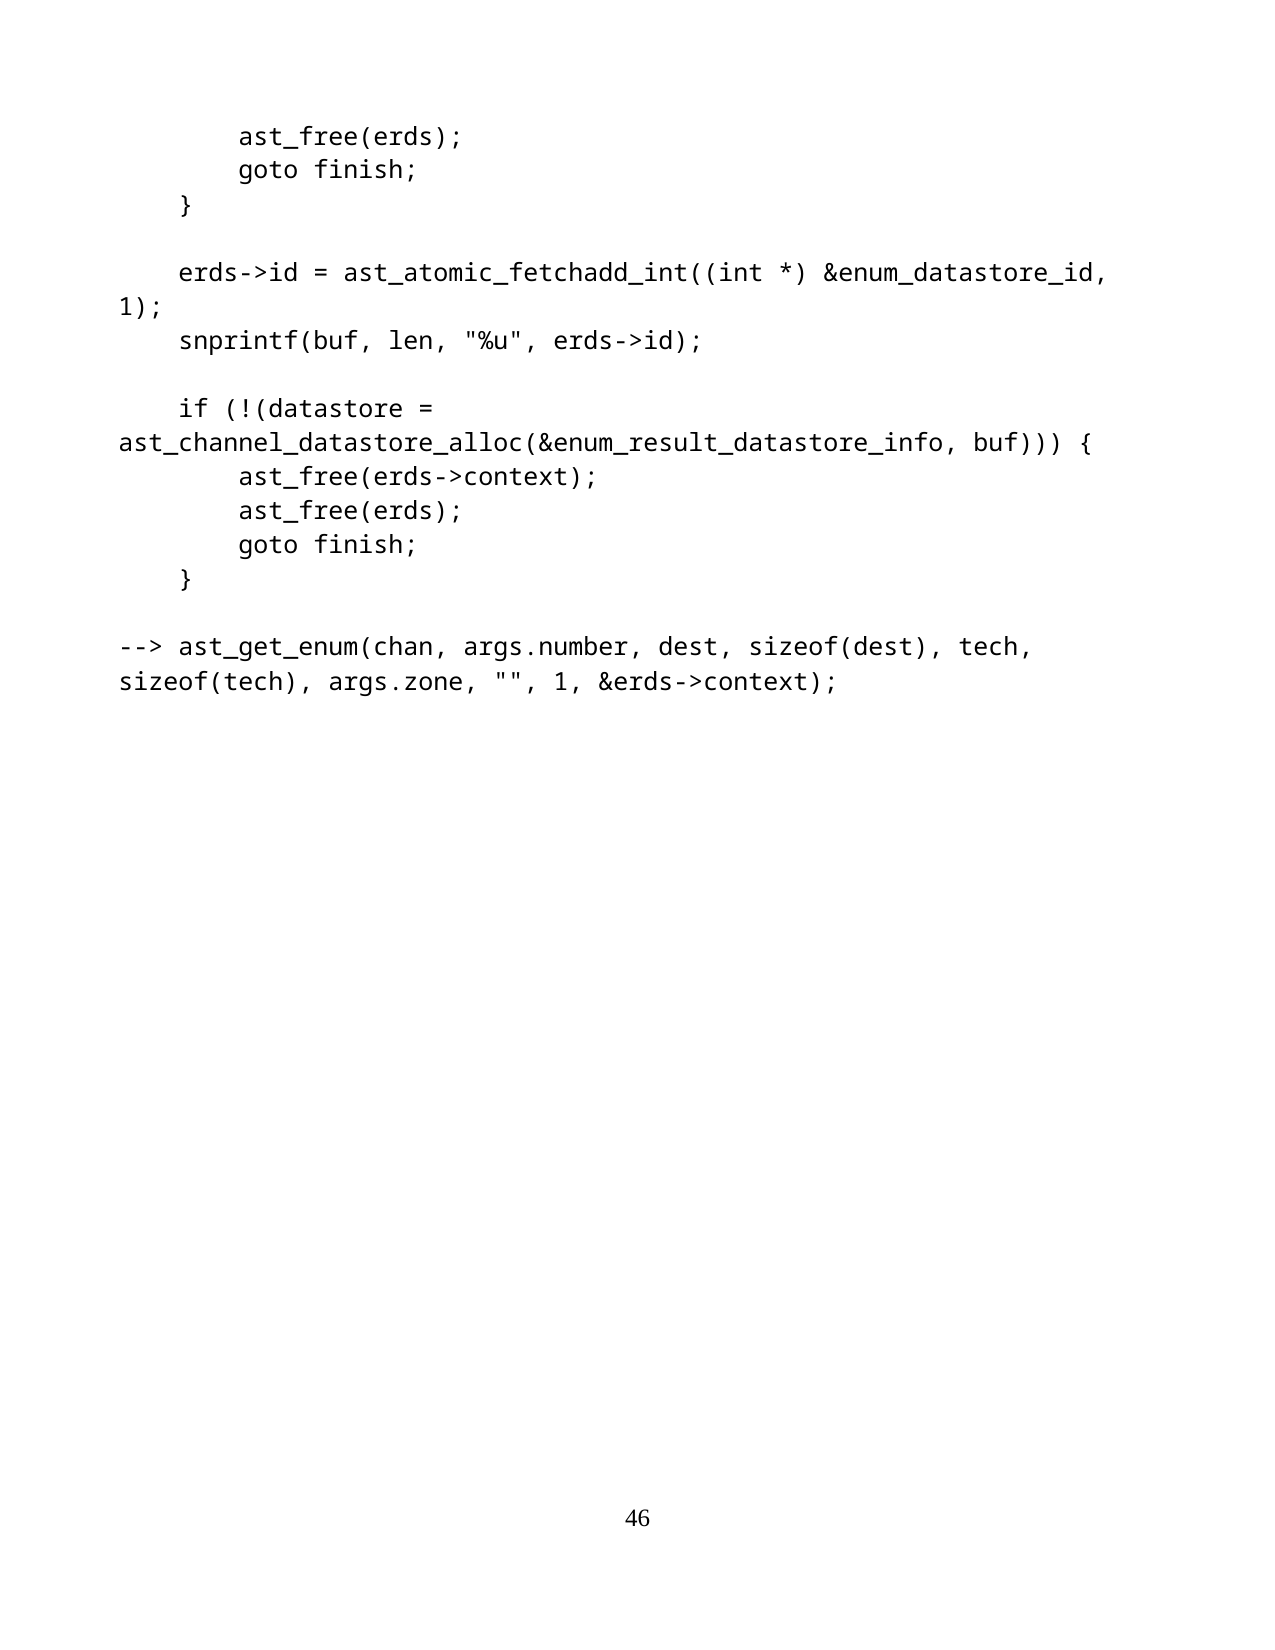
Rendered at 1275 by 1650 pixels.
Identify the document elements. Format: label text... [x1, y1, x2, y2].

text } [118, 186, 1157, 220]
text } [118, 561, 1157, 595]
text erds->id = ast_atomic_fetchadd_int((int *) &enum_datastore_id, 1); [118, 254, 1157, 322]
text ast_free(erds->context); [118, 459, 1157, 493]
text ast_free(erds); [118, 118, 1157, 152]
text goto finish; [118, 152, 1157, 186]
text ast_free(erds); [118, 493, 1157, 527]
text if (!(datastore = ast_channel_datastore_alloc(&enum_result_datastore_info, buf))) { [118, 391, 1157, 459]
text goto finish; [118, 527, 1157, 561]
text snprintf(buf, len, "%u", erds->id); [118, 322, 1157, 357]
text --> ast_get_enum(chan, args.number, dest, sizeof(dest), tech, sizeof(tech), args.zone, "", 1, &erds->context); [118, 629, 1157, 697]
